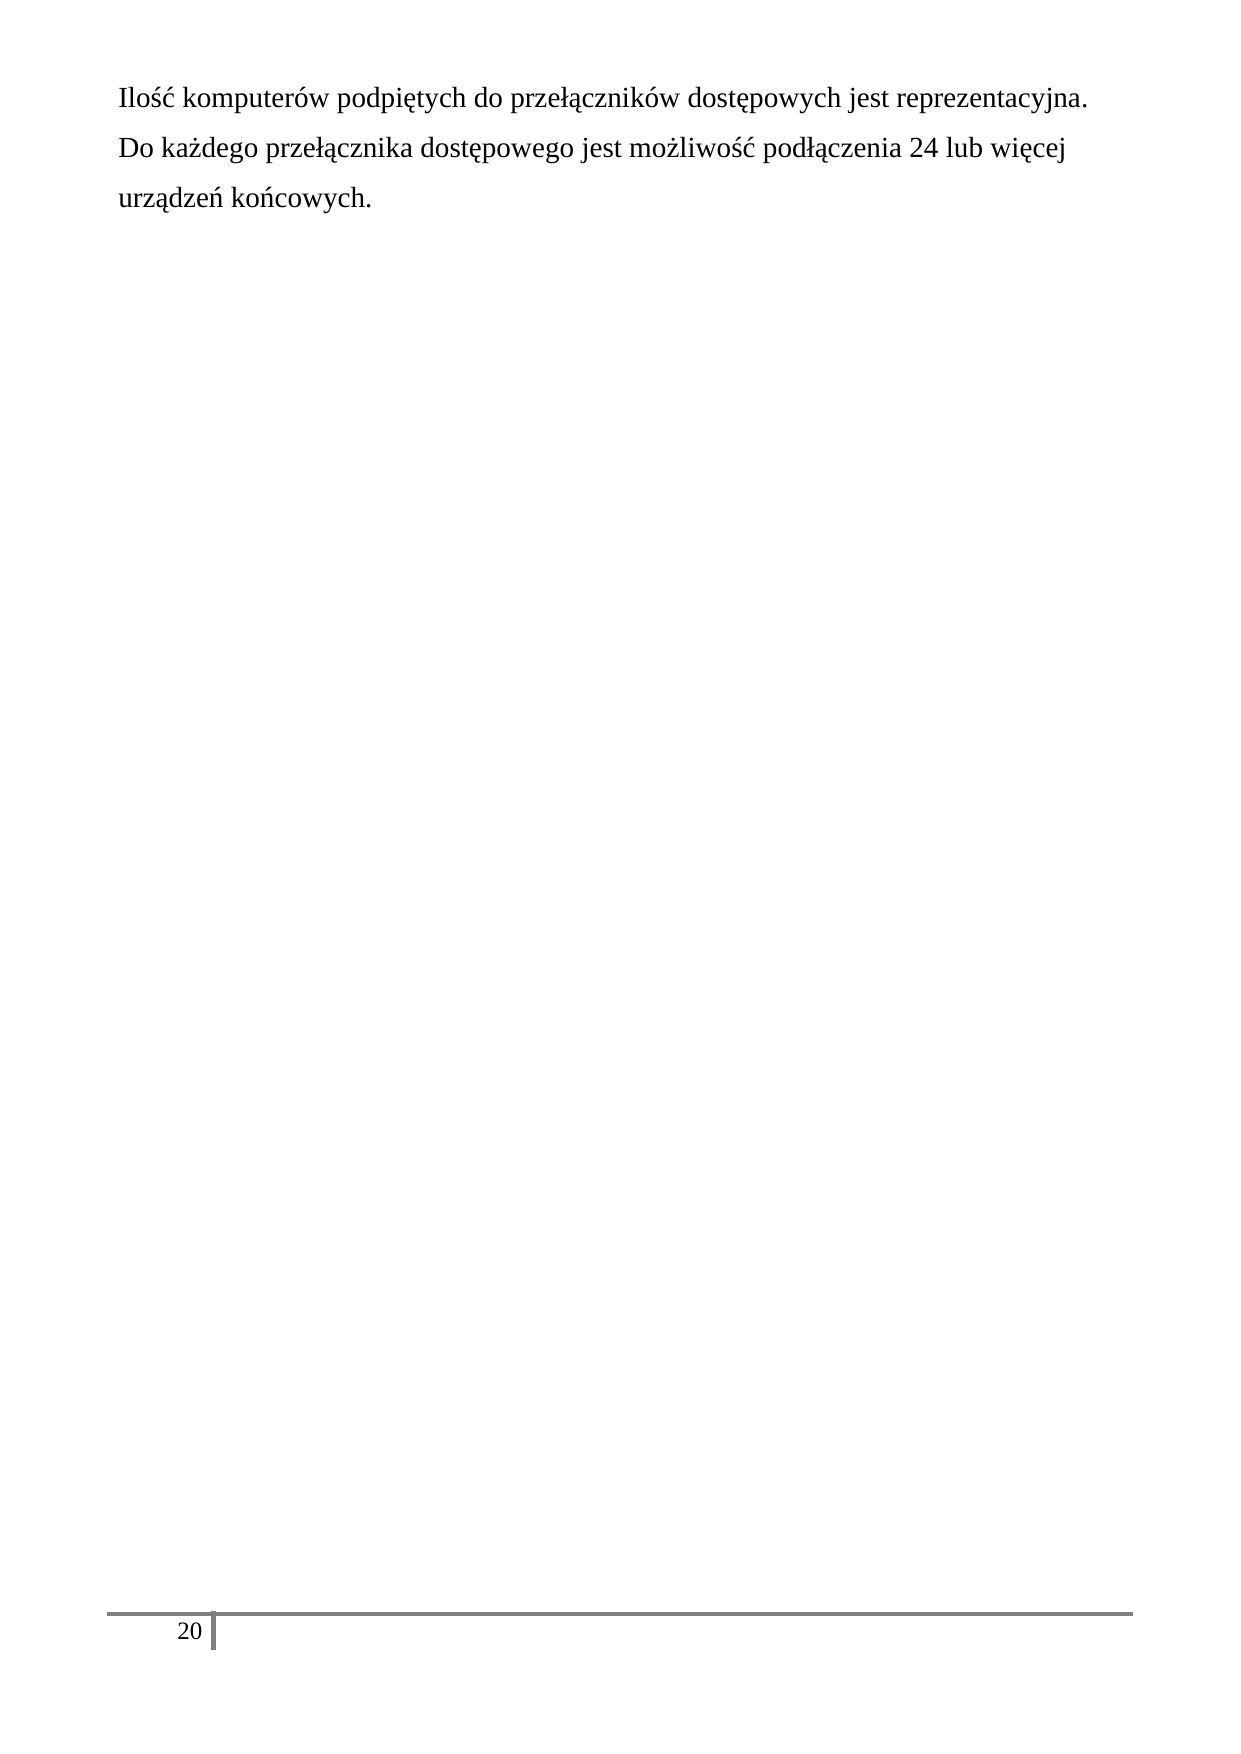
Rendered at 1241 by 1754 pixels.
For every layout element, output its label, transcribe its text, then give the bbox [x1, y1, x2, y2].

text Ilość komputerów podpiętych do przełączników dostępowych jest reprezentacyjna. Do każdego przełącznika dostępowego jest możliwość podłączenia 24 lub więcej urządzeń końcowych. [118, 80, 1122, 214]
